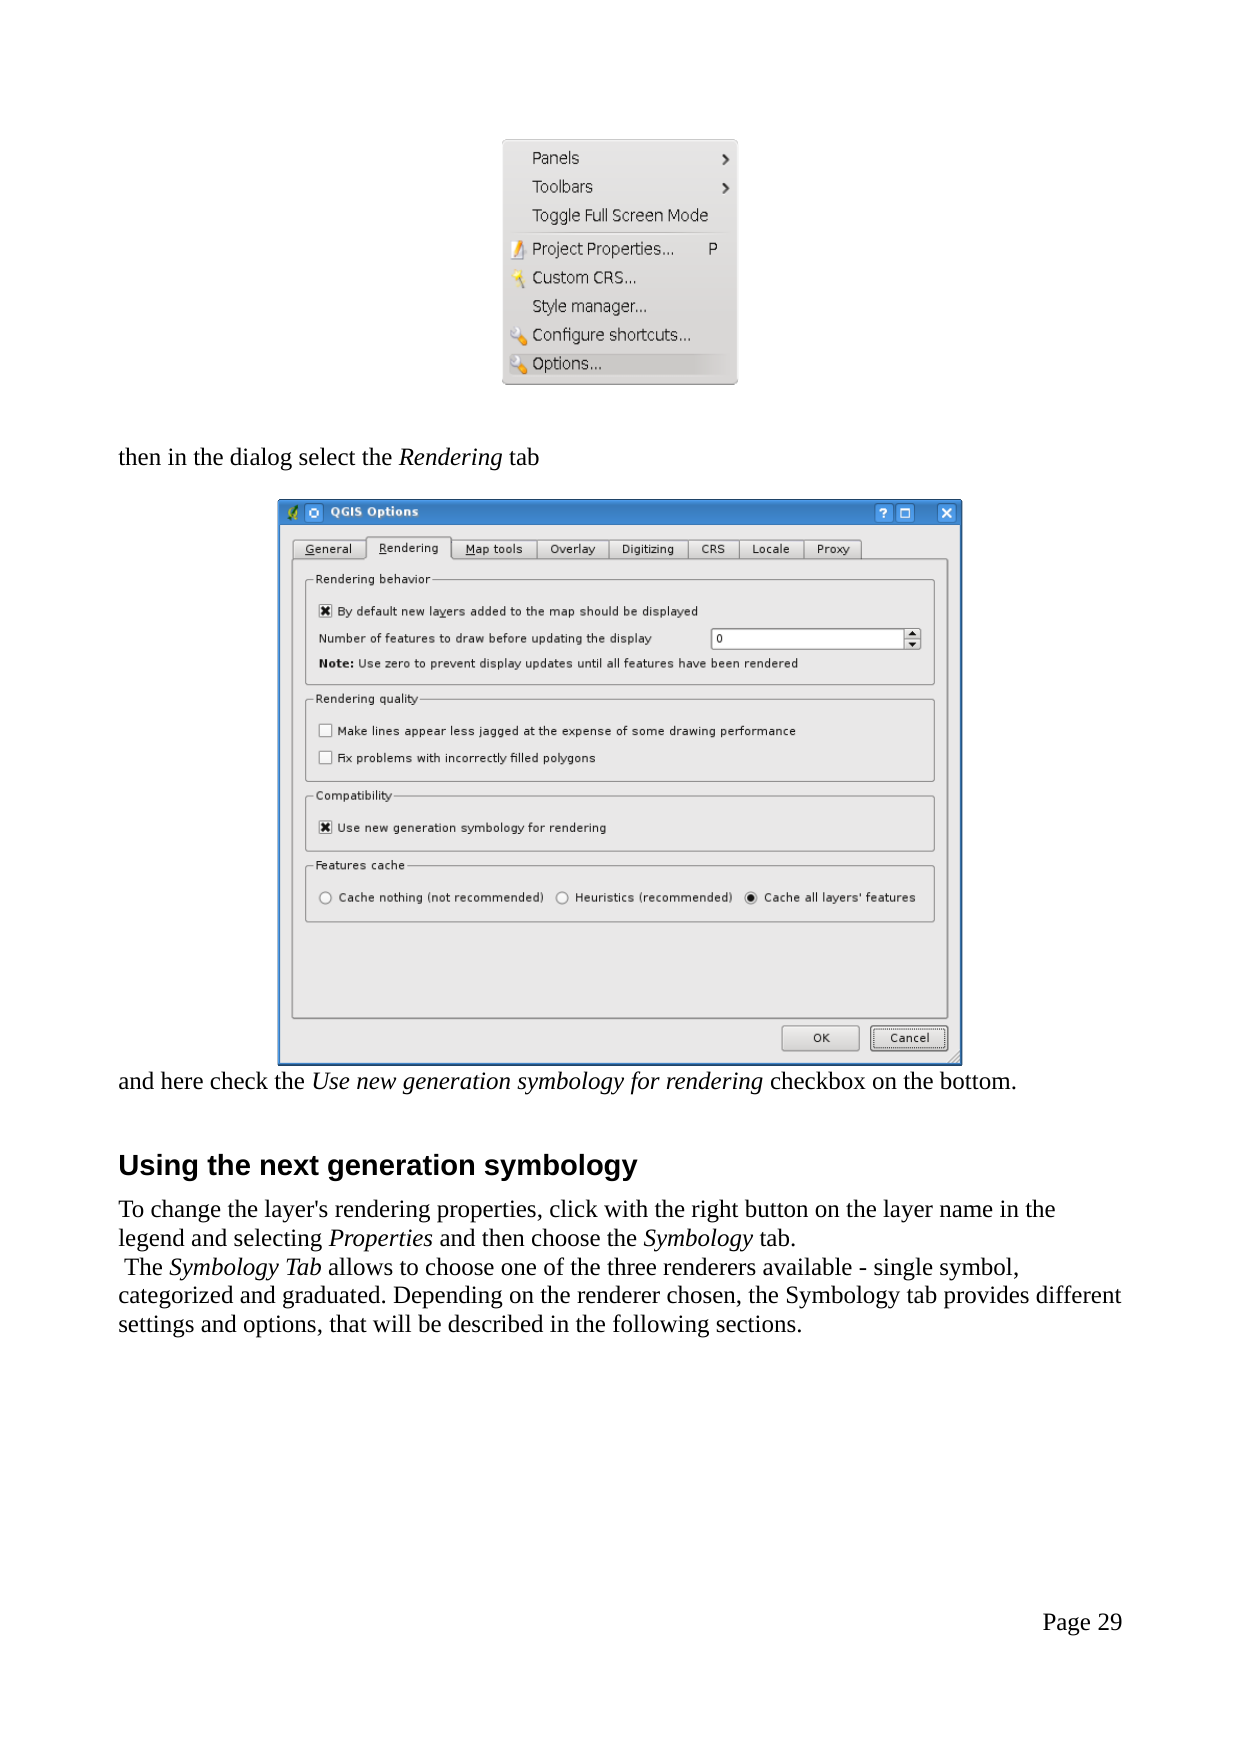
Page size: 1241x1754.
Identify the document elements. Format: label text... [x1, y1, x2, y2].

text The Symbology Tab allows to choose one of the three renderers available - single symbol, categorized and graduated. Depending on the renderer chosen, the Symbology tab provides different settings and options, that will be described in the following sections. [118, 1252, 1122, 1338]
text then in the dialog select the Rendering tab [118, 442, 1122, 471]
picture [277, 499, 963, 1066]
subtitle Using the next generation symbology [118, 1148, 1122, 1182]
picture [502, 139, 739, 385]
text To change the layer's rendering properties, click with the right button on the layer name in the legend and selecting Properties and then choose the Symbology tab. [118, 1194, 1122, 1252]
text and here check the Use new generation symbology for rendering checkbox on the bottom. [118, 1066, 1122, 1094]
